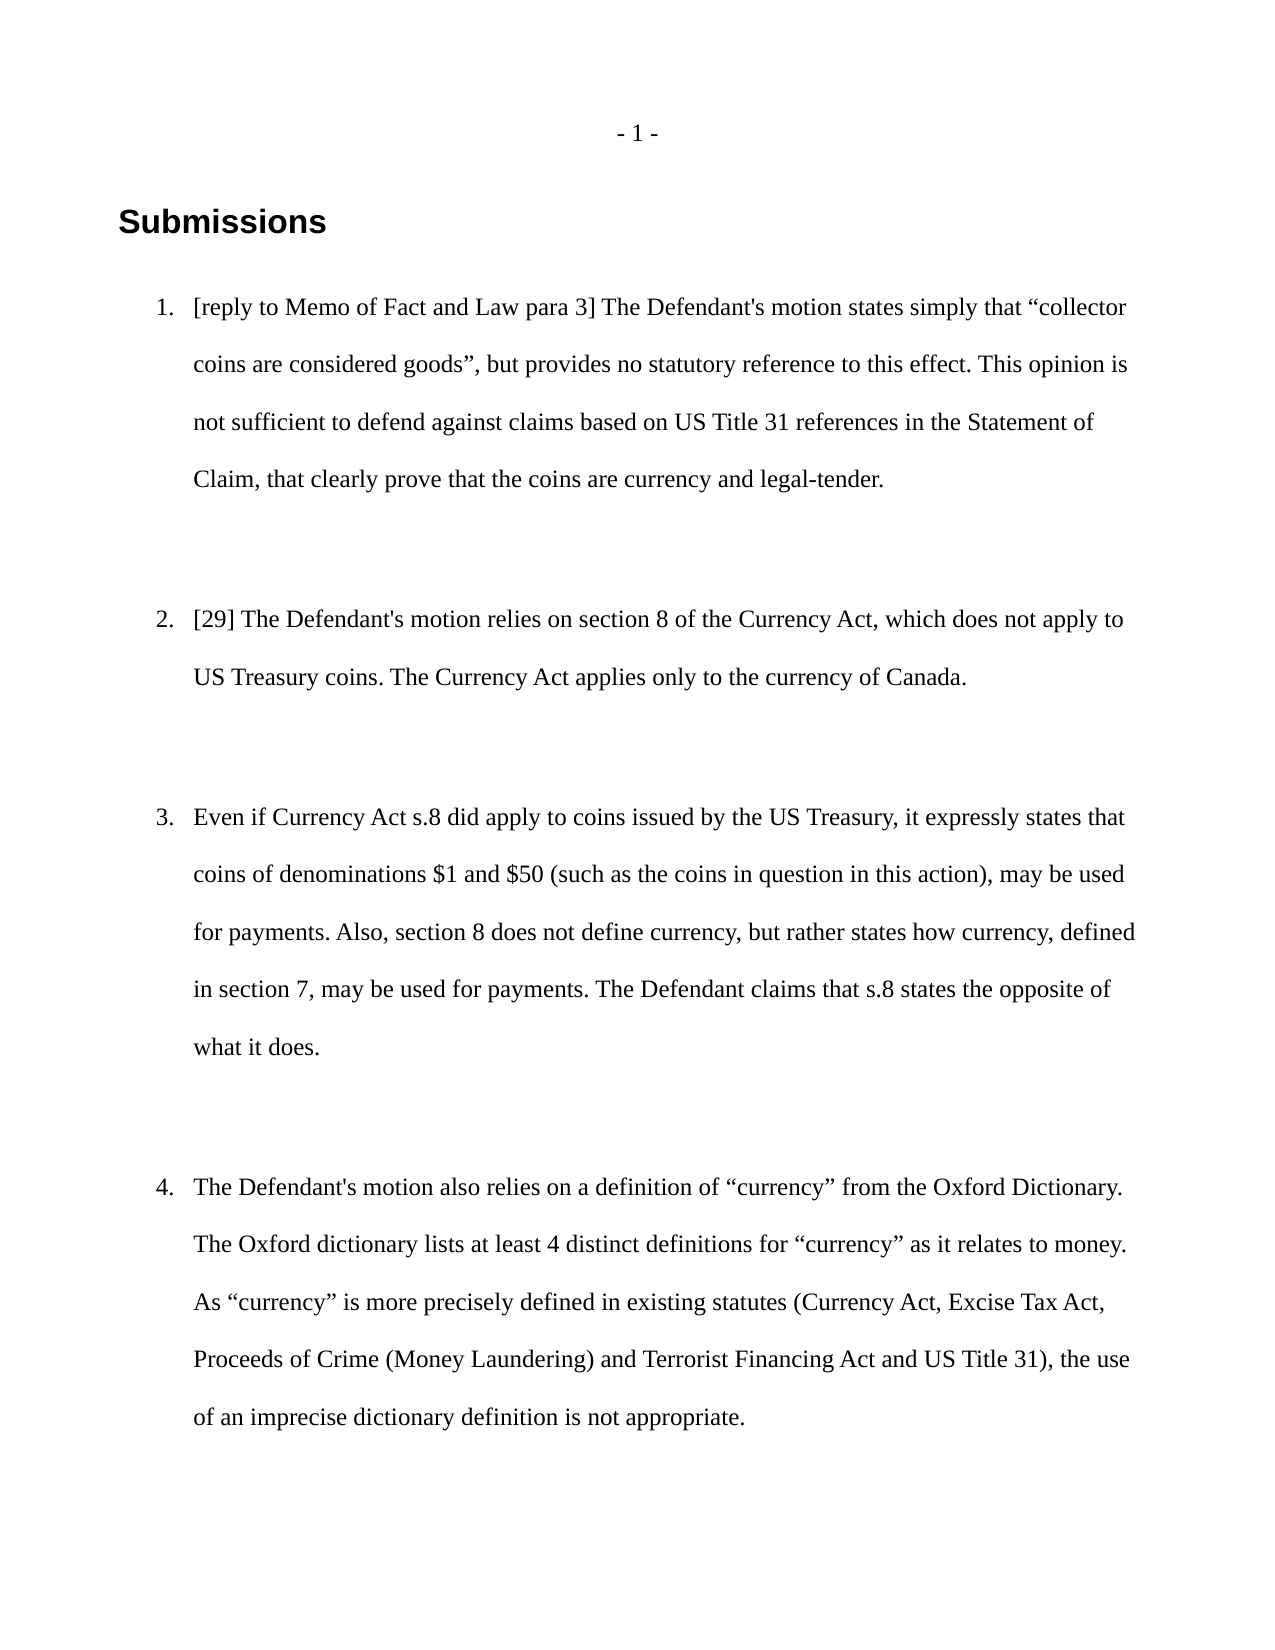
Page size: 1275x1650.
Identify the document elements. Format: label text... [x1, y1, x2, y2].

list [29] The Defendant's motion relies on section 8 of the Currency Act, which does not apply to US Treasury coins. The Currency Act applies only to the currency of Canada. [156, 604, 1157, 691]
list The Defendant's motion also relies on a definition of “currency” from the Oxford Dictionary. The Oxford dictionary lists at least 4 distinct definitions for “currency” as it relates to money. As “currency” is more precisely defined in existing statutes (Currency Act, Excise Tax Act, Proceeds of Crime (Money Laundering) and Terrorist Financing Act and US Title 31), the use of an imprecise dictionary definition is not appropriate. [156, 1172, 1157, 1431]
list [reply to Memo of Fact and Law para 3] The Defendant's motion states simply that “collector coins are considered goods”, but provides no statutory reference to this effect. This opinion is not sufficient to defend against claims based on US Title 31 references in the Statement of Claim, that clearly prove that the coins are currency and legal-tender. [156, 292, 1157, 493]
list Even if Currency Act s.8 did apply to coins issued by the US Treasury, it expressly states that coins of denominations $1 and $50 (such as the coins in question in this action), may be used for payments. Also, section 8 does not define currency, but rather states how currency, defined in section 7, may be used for payments. The Defendant claims that s.8 states the opposite of what it does. [156, 802, 1157, 1061]
subtitle Submissions [118, 202, 1157, 241]
